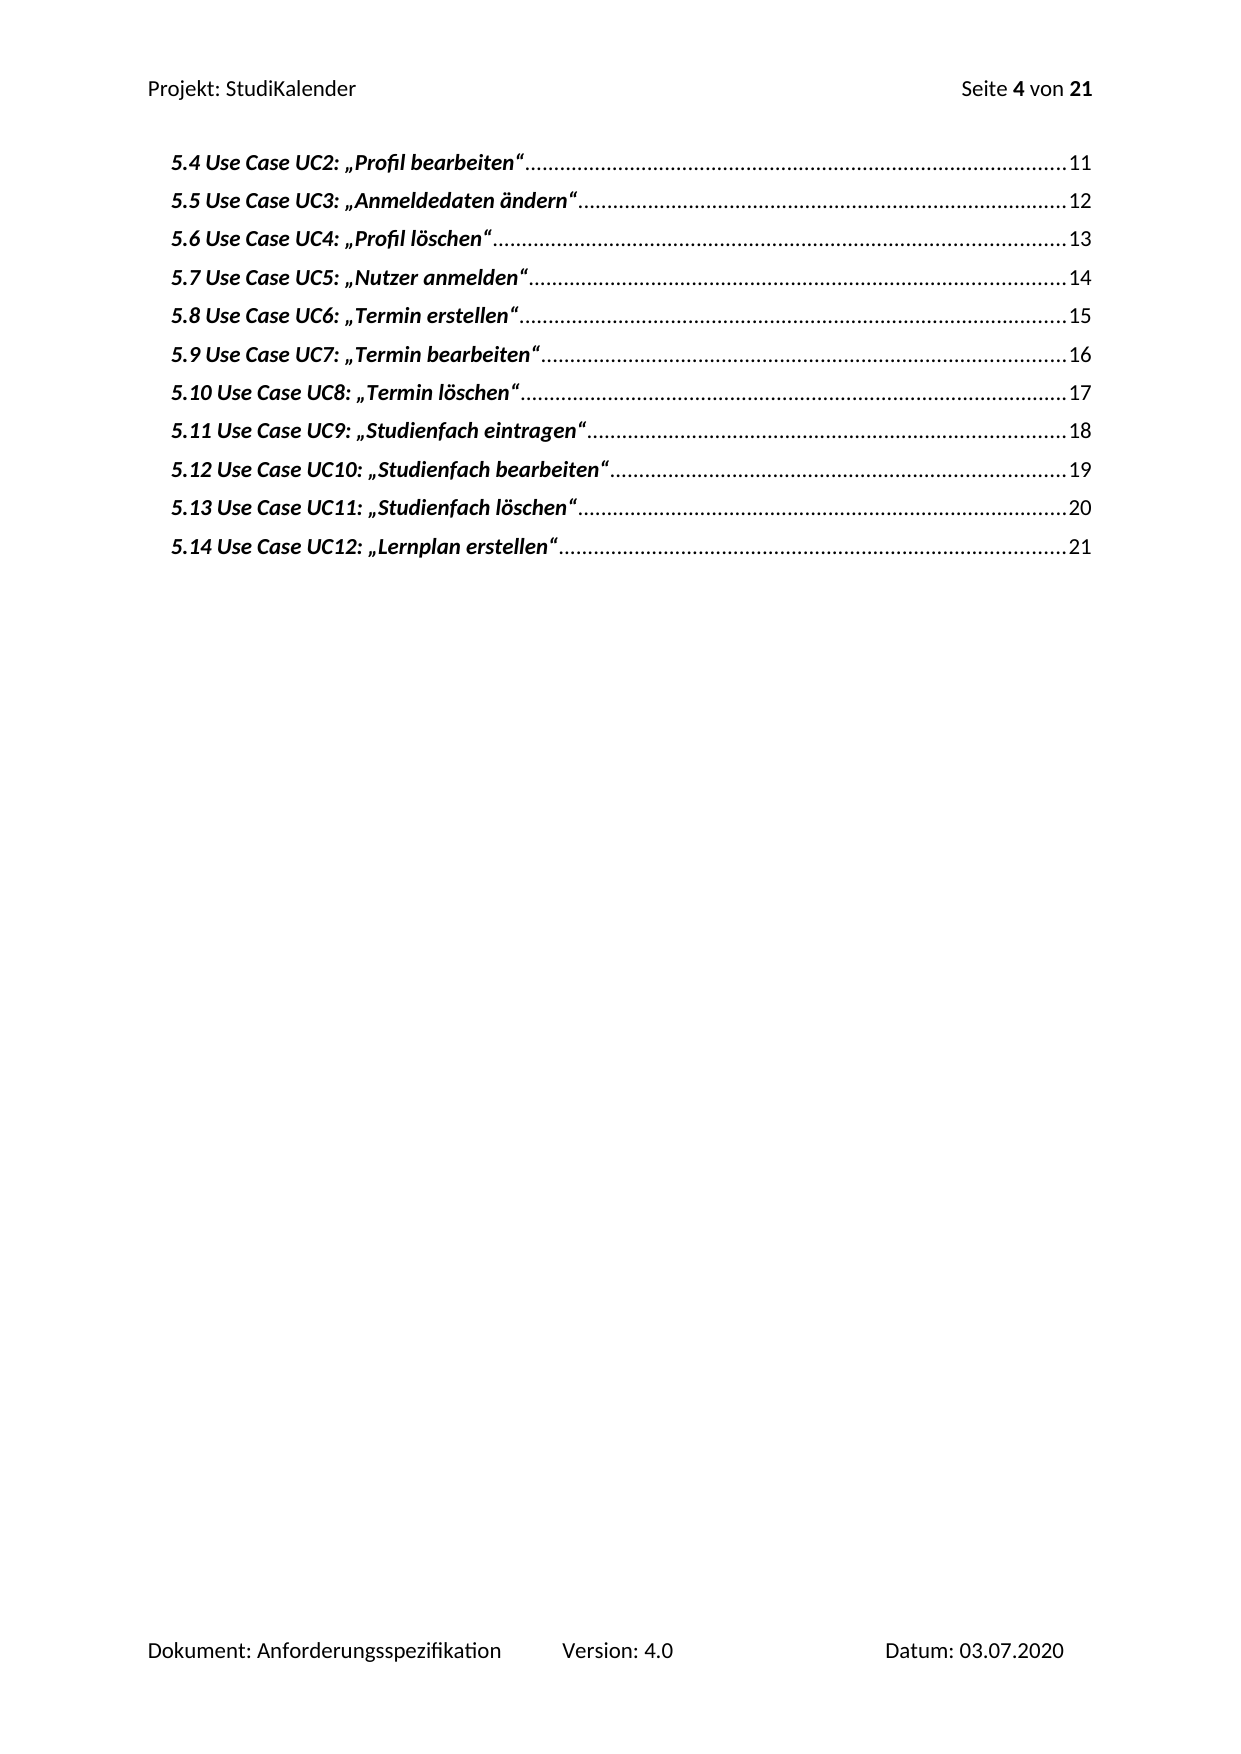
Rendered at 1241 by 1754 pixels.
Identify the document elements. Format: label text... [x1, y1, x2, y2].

text 5.7 Use Case UC5: „Nutzer anmelden“ 14 [171, 263, 1093, 291]
text 5.14 Use Case UC12: „Lernplan erstellen“ 21 [171, 532, 1093, 560]
text 5.13 Use Case UC11: „Studienfach löschen“ 20 [171, 493, 1093, 522]
text 5.6 Use Case UC4: „Profil löschen“ 13 [171, 224, 1093, 252]
text 5.8 Use Case UC6: „Termin erstellen“ 15 [171, 301, 1093, 329]
text 5.10 Use Case UC8: „Termin löschen“ 17 [171, 378, 1093, 406]
text 5.5 Use Case UC3: „Anmeldedaten ändern“ 12 [171, 186, 1093, 214]
text 5.11 Use Case UC9: „Studienfach eintragen“ 18 [171, 417, 1093, 445]
text 5.9 Use Case UC7: „Termin bearbeiten“ 16 [171, 340, 1093, 368]
text 5.12 Use Case UC10: „Studienfach bearbeiten“ 19 [171, 455, 1093, 483]
text 5.4 Use Case UC2: „Profil bearbeiten“ 11 [171, 148, 1093, 176]
